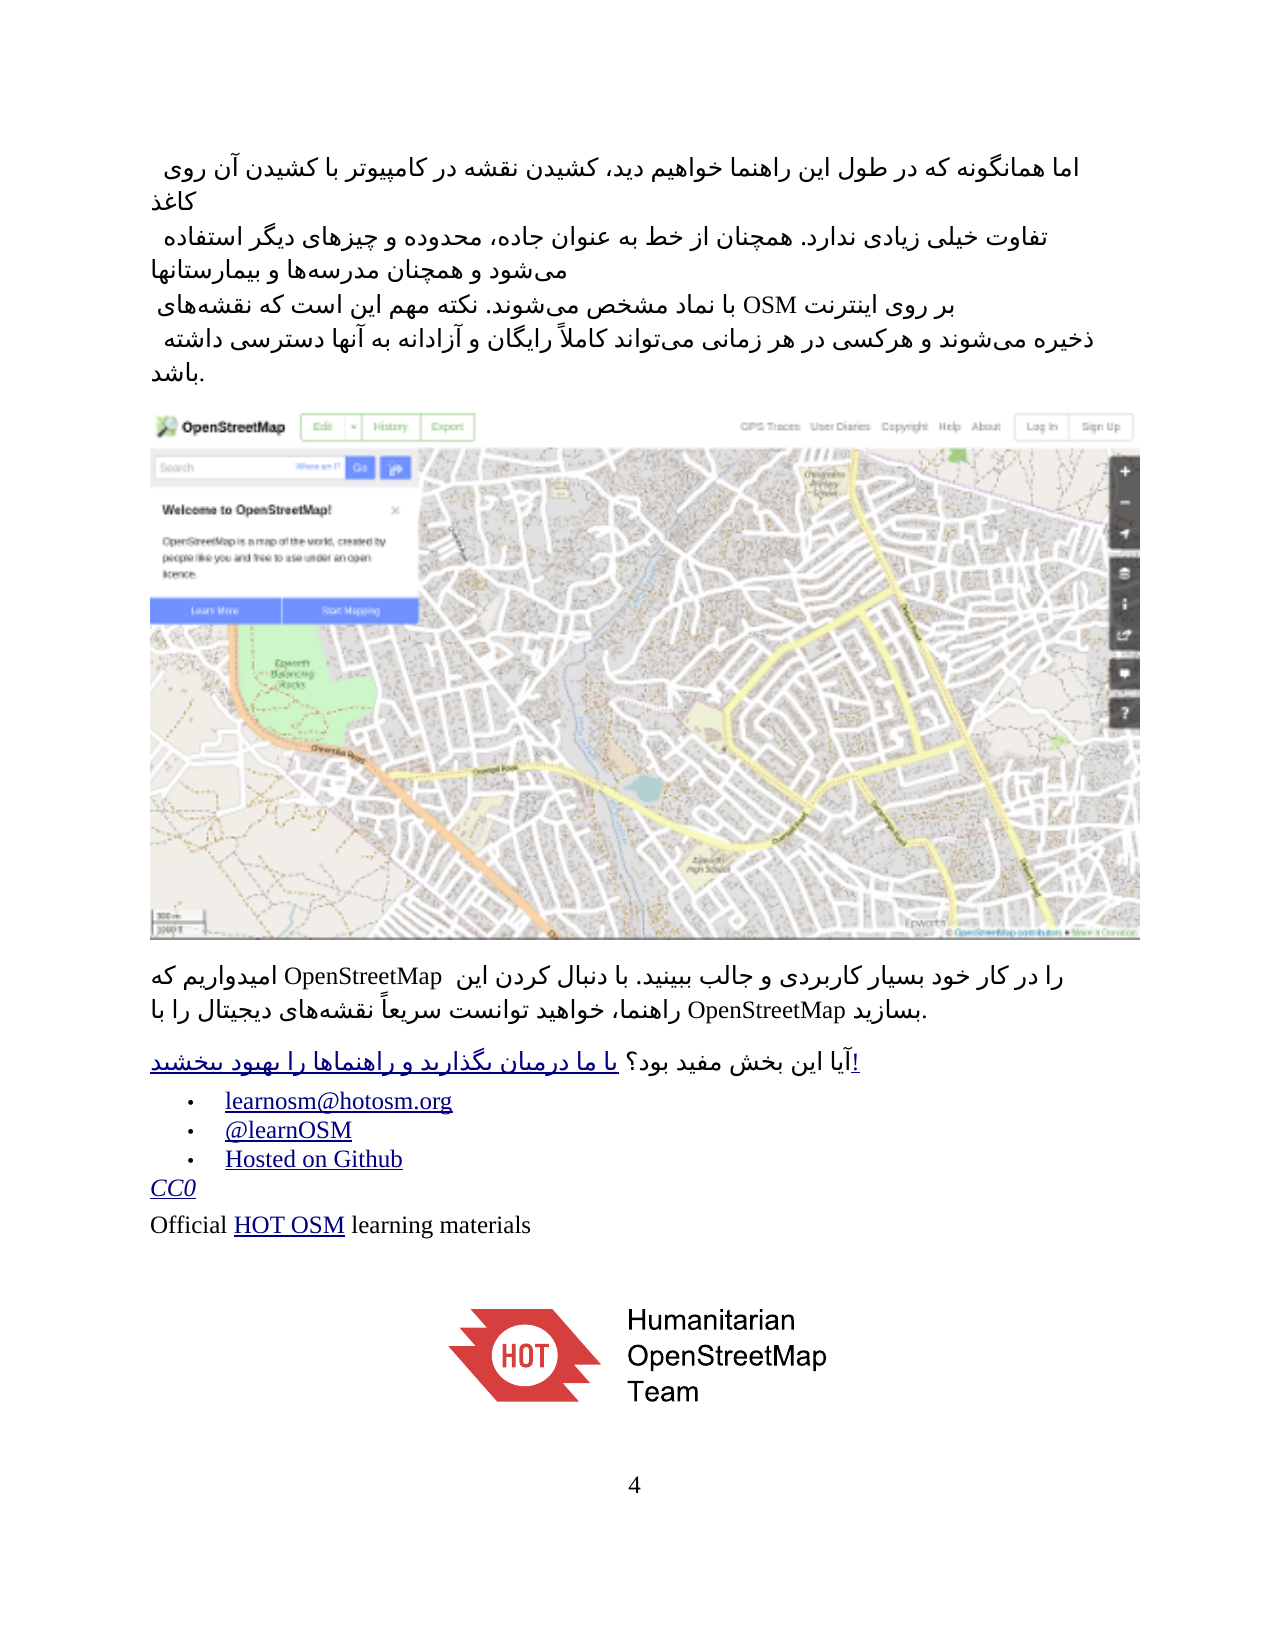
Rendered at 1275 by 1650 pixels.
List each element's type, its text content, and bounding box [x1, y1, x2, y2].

list @learnOSM [187, 1115, 1125, 1144]
list Hosted on Github [187, 1144, 1125, 1173]
text آیا این بخش مفید بود؟ با ما درمیان بگذارید و راهنماها را بهبود ببخشید! [150, 1043, 1125, 1077]
text امیدواریم که OpenStreetMap را در کار خود بسیار کاربردی و جالب ببینید. با دنبال کردن این راهنما، خواهید توانست سریعاً نقشه‌های دیجیتال را با OpenStreetMap بسازید. [150, 957, 1125, 1025]
text CC0 [150, 1173, 1125, 1201]
list learnosm@hotosm.org [187, 1086, 1125, 1115]
text OpenStreetMap ابزاری برای ایجاد و به اشتراک‌گزاری اطلاعات نقشه است. هر شخصی می‌تواند در OSM مشارکت کند، و هزاران نفر هر روز به این پروژه اطلاعات اضافه می‌کنند. کاربران نقشه را در کامپیوتر خود وارد می‌کنند نه بر روی کاغذ، اما همانگونه که در طول این راهنما خواهیم دید، کشیدن نقشه در کامپیوتر با کشیدن آن روی کاغذ تفاوت خیلی زیادی ندارد. همچنان از خط به عنوان جاده، محدوده و چیزهای دیگر استفاده می‌شود و همچنان مدرسه‌ها و بیمارستانها با نماد مشخص می‌شوند. نکته مهم این است که نقشه‌های OSM بر روی اینترنت ذخیره می‌شوند و هرکسی در هر زمانی می‌تواند کاملاً رایگان و آزادانه به آنها دسترسی داشته باشد. [150, 150, 1125, 388]
picture [150, 406, 1140, 940]
text Official HOT OSM learning materials [150, 1210, 1125, 1239]
